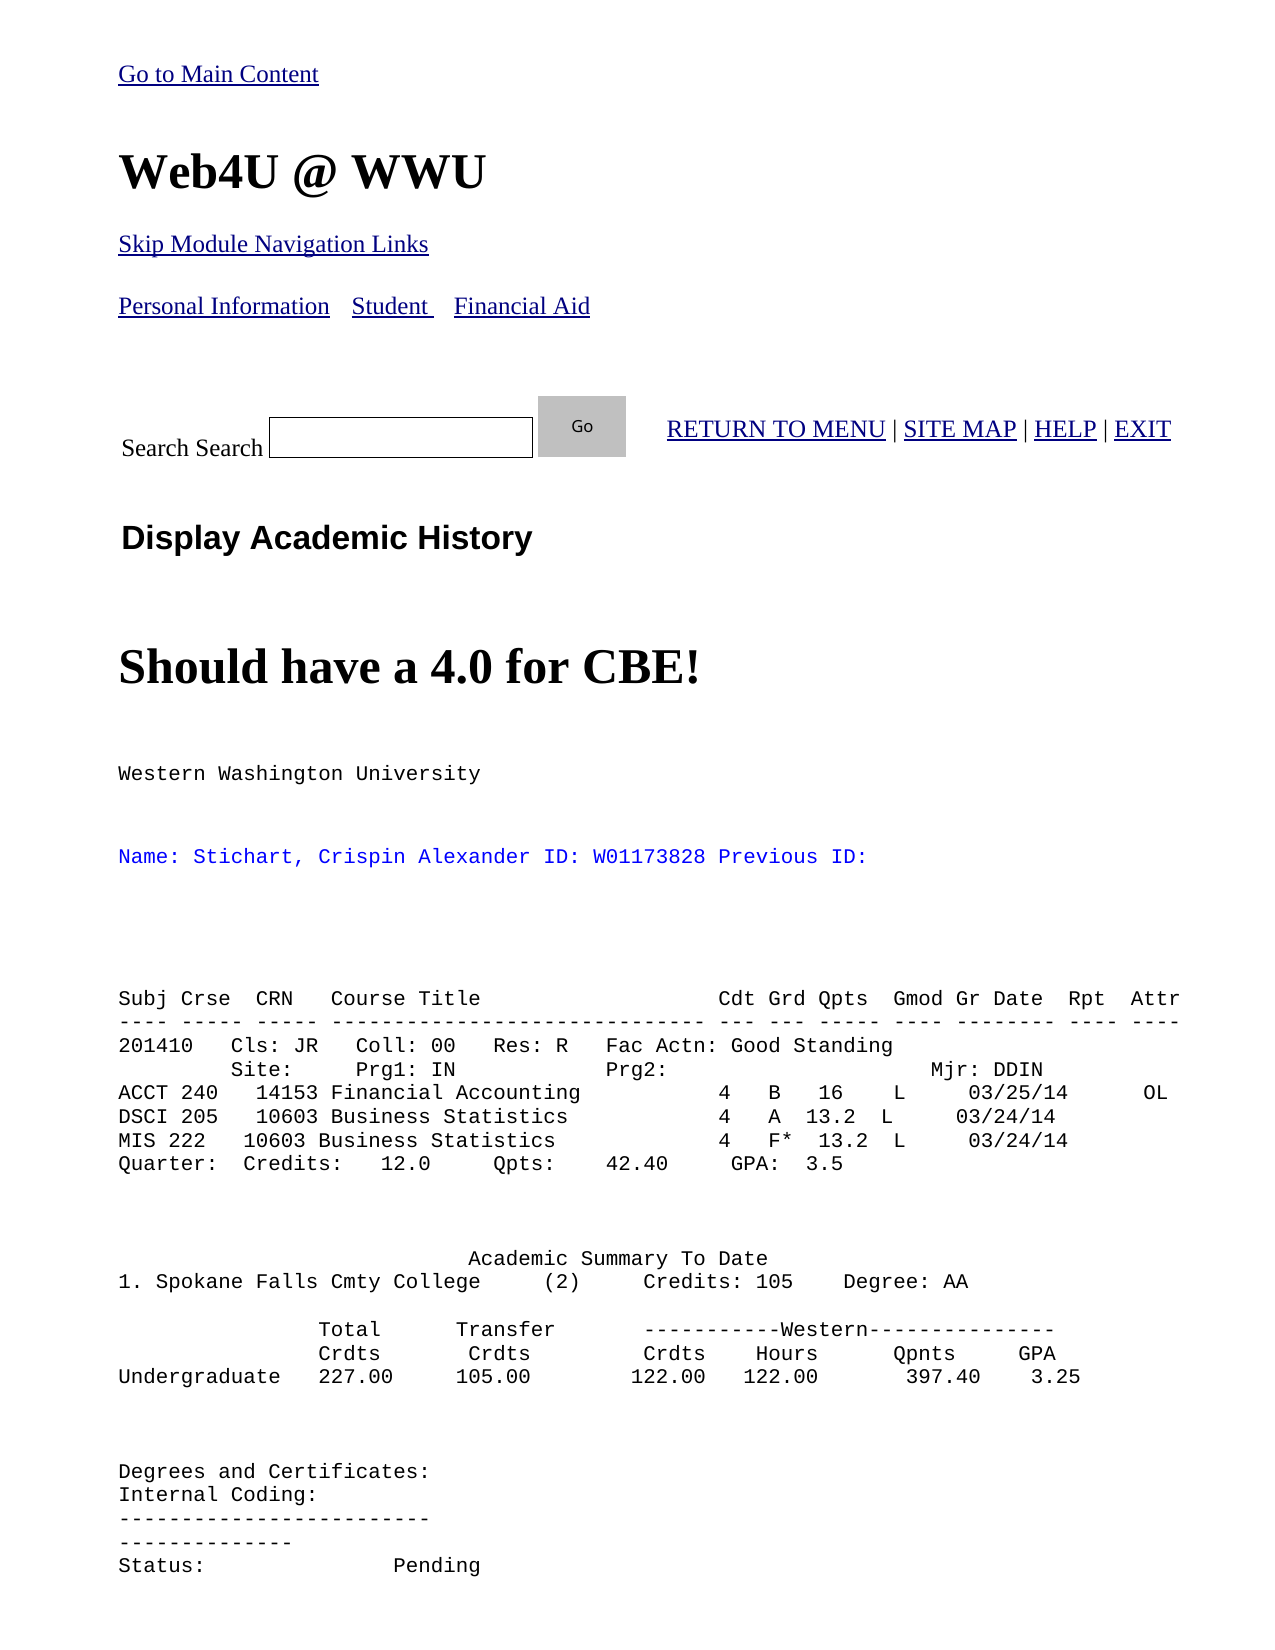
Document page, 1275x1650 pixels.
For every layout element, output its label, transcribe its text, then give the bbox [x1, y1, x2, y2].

table_header [435, 288, 453, 354]
subtitle Should have a 4.0 for CBE! [118, 637, 1216, 695]
text Degrees and Certificates: Internal Coding: [118, 1461, 1216, 1508]
text ---- ----- ----- ------------------------------ --- --- ----- ---- -------- ---- ---- [118, 1011, 1216, 1035]
text Western Washington University [118, 762, 1216, 786]
table_header Financial Aid [454, 288, 596, 354]
text ------------------------- -------------- [118, 1508, 1216, 1555]
table_header [596, 288, 615, 354]
text Undergraduate 227.00 105.00 122.00 122.00 397.40 3.25 [118, 1366, 1216, 1390]
text 1. Spokane Falls Cmty College (2) Credits: 105 Degree: AA [118, 1272, 1216, 1295]
text Name: Stichart, Crispin Alexander ID: W01173828 Previous ID: [118, 846, 1216, 869]
table_header [333, 288, 351, 354]
text 201410 Cls: JR Coll: 00 Res: R Fac Actn: Good Standing [118, 1035, 1216, 1059]
table_cell [118, 572, 1216, 612]
table_header Personal Information [118, 288, 333, 354]
text Site: Prg1: IN Prg2: Mjr: DDIN [118, 1059, 1216, 1082]
table_header [1211, 288, 1216, 354]
text Academic Summary To Date [118, 1248, 1216, 1272]
table_header [1127, 495, 1178, 572]
text ACCT 240 14153 Financial Accounting 4 B 16 L 03/25/14 OL [118, 1082, 1216, 1106]
table_header RETURN TO MENU | SITE MAP | HELP | EXIT [664, 393, 1216, 494]
text Total Transfer -----------Western--------------- [118, 1319, 1216, 1342]
text MIS 222 10603 Business Statistics 4 F* 13.2 L 03/24/14 [118, 1130, 1216, 1153]
text <!-- Hide JavaScript from older browsers window.onunload = function() {submitcount=0;} var submitcount=0; function checkSubmit() { if (submitcount == 0) { submitcount++; return true; } else { alert("Your changes have already been submitted."); return false; } } // End script hiding --><!-- Hide JavaScript from older browsers // Function to open a window function windowOpen(window_url) { helpWin = window.open(window_url,'','toolbar=yes,status=no,scrollbars=yes,menubar=yes,resizable=yes,directories=no,location=no,width=350,height=400'); if (document.images) { if (helpWin) helpWin.focus() } } // End script hiding -->Go to Main Content [118, 59, 1216, 88]
table_cell [118, 354, 1216, 388]
table_header Search Search [118, 393, 663, 494]
text Skip Module Navigation Links [118, 229, 1216, 258]
table_header Display Academic History [118, 495, 1127, 572]
text Status: Pending [118, 1555, 1216, 1579]
text DSCI 205 10603 Business Statistics 4 A 13.2 L 03/24/14 [118, 1106, 1216, 1130]
table_header [615, 288, 1211, 354]
text Subj Crse CRN Course Title Cdt Grd Qpts Gmod Gr Date Rpt Attr [118, 988, 1216, 1011]
subtitle Web4U @ WWU [118, 142, 1216, 200]
table_header Student [351, 288, 435, 354]
table_header [1178, 495, 1216, 572]
text Crdts Crdts Crdts Hours Qpnts GPA [118, 1342, 1216, 1366]
text Quarter: Credits: 12.0 Qpts: 42.40 GPA: 3.5 [118, 1153, 1216, 1177]
